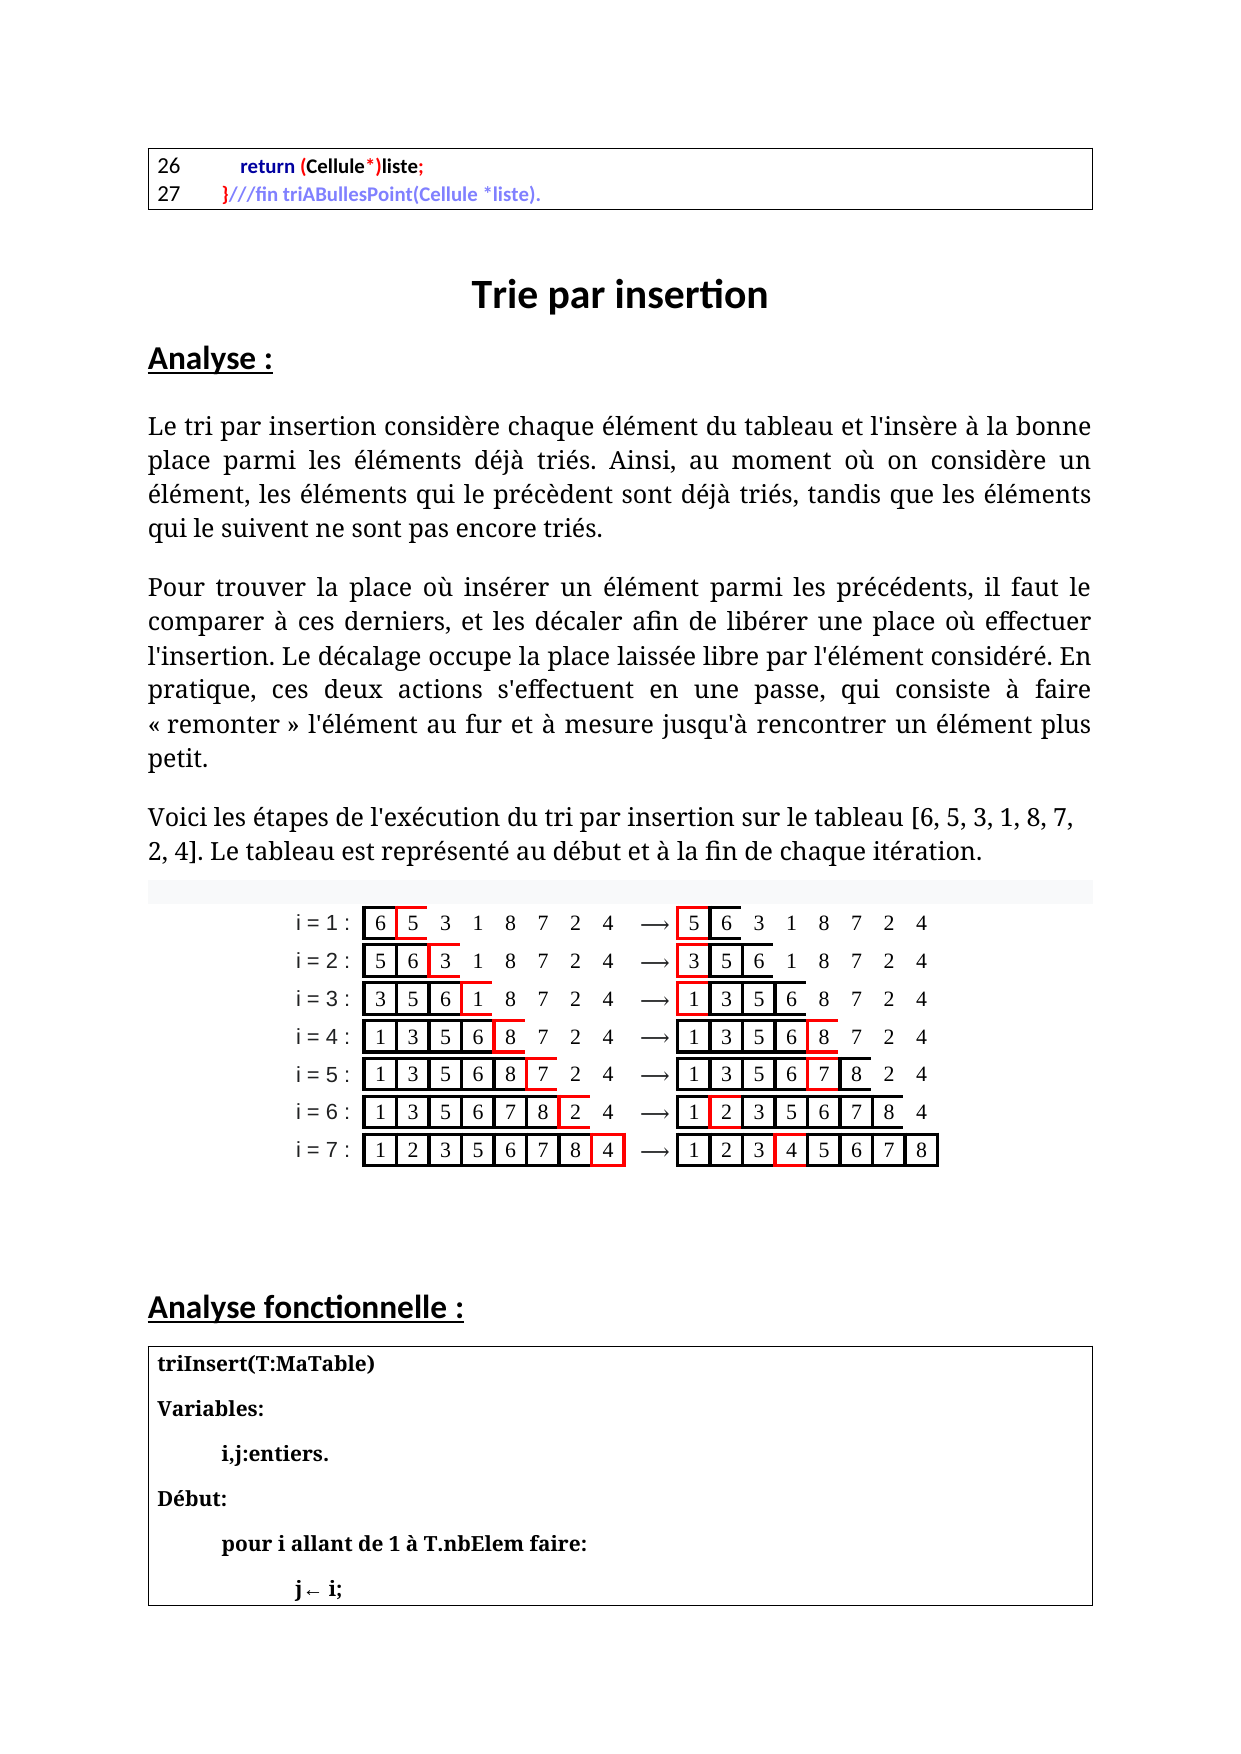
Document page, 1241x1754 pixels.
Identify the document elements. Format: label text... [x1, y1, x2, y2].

table_header 1 [463, 946, 492, 975]
table_header 7 [874, 1136, 903, 1164]
table_header [676, 904, 947, 942]
table_header 1 [679, 1022, 708, 1050]
table_header 3 [398, 1060, 427, 1088]
table_header 3 [744, 1098, 773, 1126]
table_header ⟶ [632, 904, 676, 942]
table_header 7 [528, 1022, 557, 1050]
table_header 2 [561, 1098, 590, 1126]
table_header 6 [463, 1022, 492, 1050]
table_header 7 [528, 909, 557, 937]
table_header 8 [809, 1022, 838, 1050]
table_header 2 [874, 1060, 903, 1088]
table_cell i = 7 : [294, 1131, 362, 1169]
table_header 4 [593, 1098, 622, 1126]
table_cell i = 5 : [294, 1055, 362, 1093]
table_cell i = 3 : [294, 980, 362, 1017]
table_header 3 [679, 946, 708, 975]
text Analyse fonctionnelle : [148, 1287, 1093, 1327]
table_header 3 [744, 909, 773, 937]
table_header 3 [431, 1136, 460, 1164]
table_cell [676, 1131, 947, 1169]
table_header i = 1 : [294, 904, 362, 942]
table_header 5 [712, 946, 741, 975]
table_header 2 [712, 1136, 741, 1164]
table_header 6 [463, 1060, 492, 1088]
table_header 1 [679, 1136, 708, 1164]
table_header 2 [561, 1060, 590, 1088]
list }///fin triABullesPoint(Cellule *liste). [149, 176, 1092, 209]
text Trie par insertion [148, 268, 1093, 319]
text Voici les étapes de l'exécution du tri par insertion sur le tableau [6, 5, 3, 1, 8, 7, 2, 4]. Le tableau est représenté au début et à la fin de chaque itération. [148, 799, 1093, 867]
table_header 3 [431, 946, 460, 975]
table_header 7 [842, 909, 871, 937]
table_cell ⟶ [632, 1131, 676, 1169]
table_header 5 [366, 946, 395, 975]
text triInsert(T:MaTable) [149, 1347, 1092, 1377]
table_header 4 [593, 1022, 622, 1050]
table_header 7 [809, 1060, 838, 1088]
table_header 6 [842, 1136, 871, 1164]
table_header 7 [842, 984, 871, 1013]
table_header 3 [712, 1022, 741, 1050]
table_header 3 [398, 1022, 427, 1050]
table_header 4 [593, 909, 622, 937]
table_header 7 [842, 1022, 871, 1050]
table_header 4 [907, 1098, 936, 1126]
table_header 8 [496, 946, 525, 975]
table_header 8 [809, 984, 838, 1013]
table_header 8 [874, 1098, 903, 1126]
table_header 4 [907, 909, 936, 937]
table_header 1 [463, 909, 492, 937]
table_cell ⟶ [632, 1018, 676, 1055]
table_header 6 [496, 1136, 525, 1164]
table_header 4 [907, 946, 936, 975]
table_header 6 [431, 984, 460, 1013]
table_header 3 [744, 1136, 773, 1164]
table_header [362, 904, 632, 942]
table_header 5 [744, 984, 773, 1013]
table_header 1 [366, 1060, 395, 1088]
table_header 3 [398, 1098, 427, 1126]
table_header 2 [874, 909, 903, 937]
table_header 8 [842, 1060, 871, 1088]
text i,j:entiers. [149, 1436, 1092, 1467]
table_header 7 [842, 946, 871, 975]
table_header 5 [809, 1136, 838, 1164]
table_cell [362, 942, 632, 979]
table_cell i = 4 : [294, 1018, 362, 1055]
table_header 2 [874, 984, 903, 1013]
table_header 6 [366, 909, 395, 937]
table_header 5 [777, 1098, 806, 1126]
table_header 2 [561, 984, 590, 1013]
list return (Cellule*)liste; [149, 149, 1092, 176]
table_header 6 [712, 909, 741, 937]
table_header 5 [431, 1022, 460, 1050]
text j← i; [149, 1571, 1092, 1605]
text Variables: [149, 1391, 1092, 1422]
table_header 1 [777, 946, 806, 975]
table_header 8 [809, 946, 838, 975]
table_header 7 [496, 1098, 525, 1126]
table_header 5 [398, 984, 427, 1013]
table_header 6 [777, 1060, 806, 1088]
table_header 1 [366, 1136, 395, 1164]
table_cell [362, 1131, 632, 1169]
table_header 7 [842, 1098, 871, 1126]
table_header 8 [528, 1098, 557, 1126]
table_cell i = 2 : [294, 942, 362, 979]
table_cell [362, 1093, 632, 1131]
text Analyse : [148, 337, 1093, 378]
table_header 4 [777, 1136, 806, 1164]
table_header 8 [496, 909, 525, 937]
table_header 7 [528, 1060, 557, 1088]
table_header 7 [528, 984, 557, 1013]
table_cell [676, 1018, 947, 1055]
table_header 4 [907, 1060, 936, 1088]
table_header 1 [777, 909, 806, 937]
table_cell [362, 980, 632, 1017]
table_header 6 [777, 1022, 806, 1050]
table_header 3 [712, 984, 741, 1013]
table_cell [676, 980, 947, 1017]
table_header 5 [744, 1022, 773, 1050]
table_header 1 [366, 1098, 395, 1126]
table_header 3 [431, 909, 460, 937]
table_header 8 [809, 909, 838, 937]
table_cell ⟶ [632, 942, 676, 979]
table_header 3 [366, 984, 395, 1013]
table_header 2 [561, 1022, 590, 1050]
table_cell [362, 1055, 632, 1093]
table_header 8 [496, 984, 525, 1013]
table_header 5 [431, 1098, 460, 1126]
table_cell [362, 1018, 632, 1055]
table_header 8 [561, 1136, 590, 1164]
table_header 6 [463, 1098, 492, 1126]
table_header 8 [907, 1136, 936, 1164]
table_header 6 [398, 946, 427, 975]
table_cell i = 6 : [294, 1093, 362, 1131]
table_header 5 [679, 909, 708, 937]
table_header 2 [874, 1022, 903, 1050]
table_header 3 [712, 1060, 741, 1088]
table_cell [676, 1055, 947, 1093]
table_header 5 [463, 1136, 492, 1164]
table_header 8 [496, 1060, 525, 1088]
table_header 1 [463, 984, 492, 1013]
table_header 5 [744, 1060, 773, 1088]
text Pour trouver la place où insérer un élément parmi les précédents, il faut le comparer à ces derniers, et les décaler afin de libérer une place où effectuer l'insertion. Le décalage occupe la place laissée libre par l'élément considéré. En pratique, ces deux actions s'effectuent en une passe, qui consiste à faire « remonter » l'élément au fur et à mesure jusqu'à rencontrer un élément plus petit. [148, 570, 1093, 774]
table_cell ⟶ [632, 1055, 676, 1093]
table_header 4 [907, 1022, 936, 1050]
table_header 1 [679, 1098, 708, 1126]
text pour i allant de 1 à T.nbElem faire: [149, 1526, 1092, 1557]
table_header 2 [712, 1098, 741, 1126]
table_cell ⟶ [632, 1093, 676, 1131]
table_header 4 [593, 1136, 622, 1164]
table_header 4 [593, 1060, 622, 1088]
table_cell [676, 942, 947, 979]
table_header 1 [366, 1022, 395, 1050]
table_header 2 [561, 909, 590, 937]
table_header 4 [907, 984, 936, 1013]
table_header 6 [777, 984, 806, 1013]
table_header 2 [561, 946, 590, 975]
table_header 2 [398, 1136, 427, 1164]
table_header 5 [398, 909, 427, 937]
table_header 7 [528, 946, 557, 975]
table_header 4 [593, 984, 622, 1013]
table_cell [676, 1093, 947, 1131]
text Le tri par insertion considère chaque élément du tableau et l'insère à la bonne place parmi les éléments déjà triés. Ainsi, au moment où on considère un élément, les éléments qui le précèdent sont déjà triés, tandis que les éléments qui le suivent ne sont pas encore triés. [148, 409, 1093, 545]
table_header 7 [528, 1136, 557, 1164]
table_header 6 [809, 1098, 838, 1126]
table_header 6 [744, 946, 773, 975]
table_header 2 [874, 946, 903, 975]
table_cell ⟶ [632, 980, 676, 1017]
table_header 4 [593, 946, 622, 975]
text Début: [149, 1481, 1092, 1512]
table_header 5 [431, 1060, 460, 1088]
table_header 1 [679, 984, 708, 1013]
table_header 1 [679, 1060, 708, 1088]
table_header 8 [496, 1022, 525, 1050]
